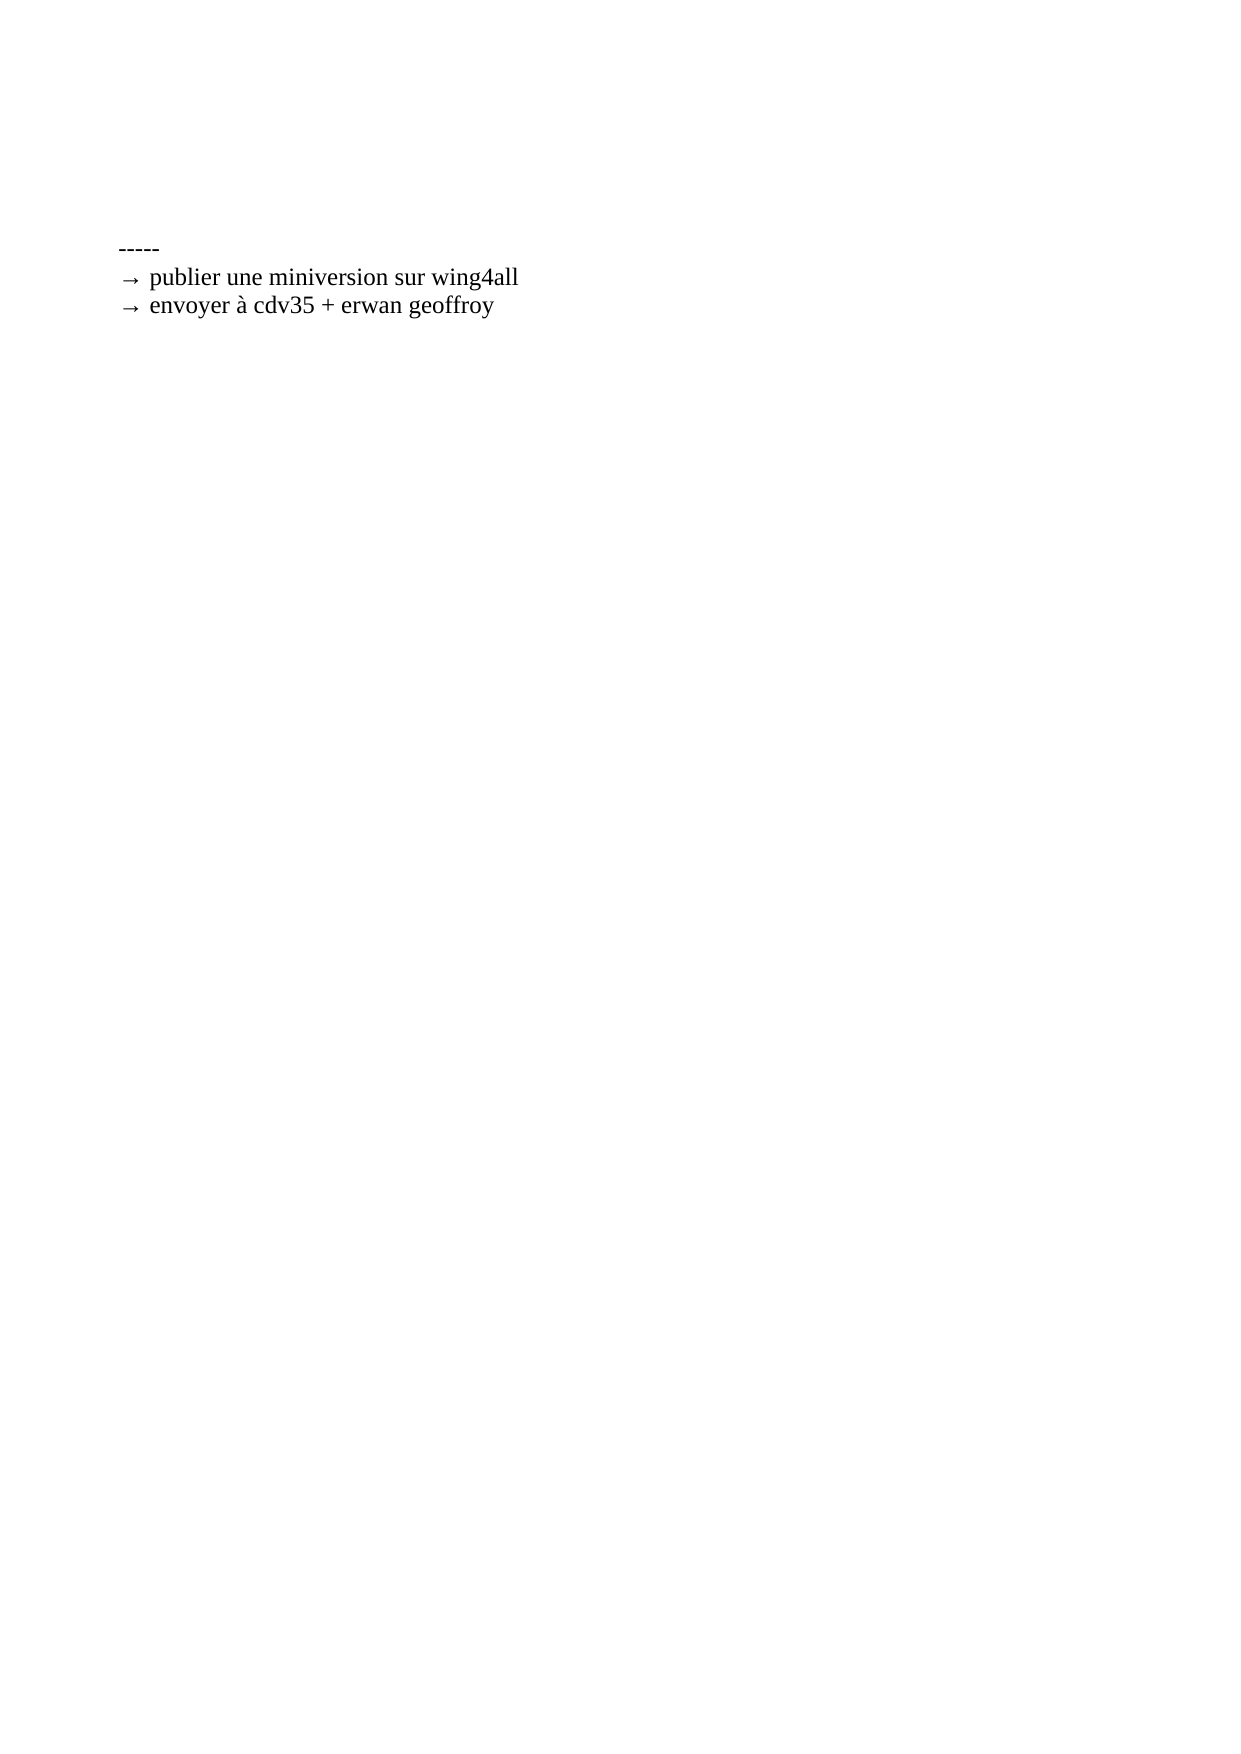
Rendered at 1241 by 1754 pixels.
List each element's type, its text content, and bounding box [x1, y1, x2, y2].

text ----- [118, 233, 1122, 262]
text → publier une miniversion sur wing4all [118, 262, 1122, 291]
text → envoyer à cdv35 + erwan geoffroy [118, 291, 1122, 319]
